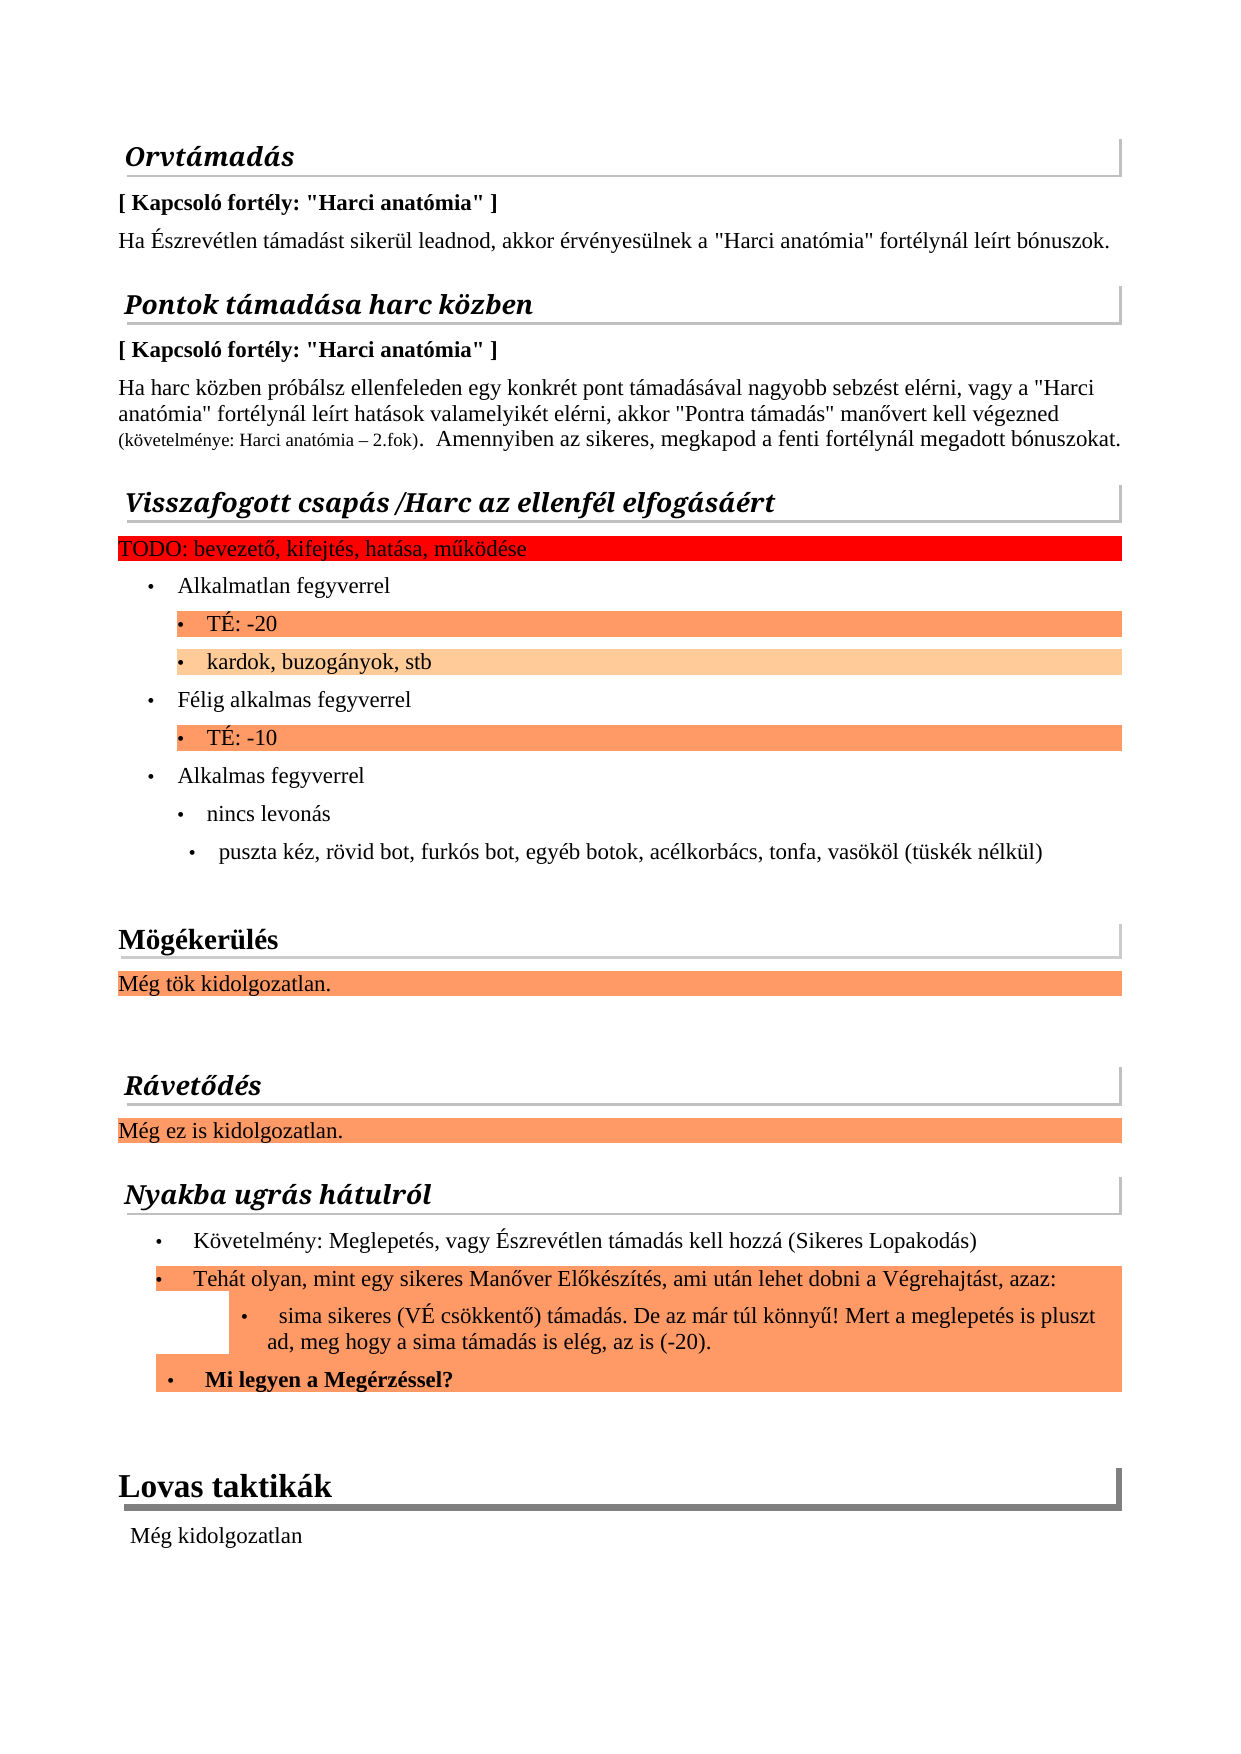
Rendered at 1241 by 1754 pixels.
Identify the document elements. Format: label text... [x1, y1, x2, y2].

list TÉ: -20 [177, 611, 1122, 637]
subtitle Nyakba ugrás hátulról [124, 1177, 1119, 1212]
text Ha Észrevétlen támadást sikerül leadnod, akkor érvényesülnek a "Harci anatómia" fortélynál leírt bónuszok. [118, 228, 1122, 253]
list Követelmény: Meglepetés, vagy Észrevétlen támadás kell hozzá (Sikeres Lopakodás) [156, 1228, 1122, 1253]
text Még kidolgozatlan [118, 1523, 1122, 1548]
text Ha harc közben próbálsz ellenfeleden egy konkrét pont támadásával nagyobb sebzést elérni, vagy a "Harci anatómia" fortélynál leírt hatások valamelyikét elérni, akkor "Pontra támadás" manővert kell végezned (követelménye: Harci anatómia – 2.fok). Amennyiben az sikeres, megkapod a fenti fortélynál megadott bónuszokat. [118, 375, 1122, 451]
list Mi legyen a Megérzéssel? [156, 1367, 1122, 1392]
text TODO: bevezető, kifejtés, hatása, működése [118, 536, 1122, 561]
text Még tök kidolgozatlan. [118, 971, 1122, 996]
list nincs levonás [177, 801, 1122, 826]
text Még ez is kidolgozatlan. [118, 1118, 1122, 1143]
list kardok, buzogányok, stb [177, 649, 1122, 675]
subtitle Lovas taktikák [118, 1468, 1116, 1504]
subtitle Pontok támadása harc közben [124, 286, 1119, 322]
list sima sikeres (VÉ csökkentő) támadás. De az már túl könnyű! Mert a meglepetés is pluszt ad, meg hogy a sima támadás is elég, az is (-20). [229, 1303, 1122, 1354]
list Félig alkalmas fegyverrel [148, 687, 1122, 713]
list Alkalmatlan fegyverrel [148, 573, 1122, 599]
subtitle Visszafogott csapás /Harc az ellenfél elfogásáért [124, 484, 1119, 520]
list puszta kéz, rövid bot, furkós bot, egyéb botok, acélkorbács, tonfa, vasököl (tüskék nélkül) [177, 839, 1122, 864]
list Tehát olyan, mint egy sikeres Manőver Előkészítés, ami után lehet dobni a Végrehajtást, azaz: [156, 1266, 1122, 1291]
subtitle Mögékerülés [118, 924, 1119, 956]
text [ Kapcsoló fortély: "Harci anatómia" ] [118, 190, 1122, 215]
subtitle Rávetődés [124, 1067, 1119, 1103]
list TÉ: -10 [177, 725, 1122, 751]
list Alkalmas fegyverrel [148, 763, 1122, 788]
text [ Kapcsoló fortély: "Harci anatómia" ] [118, 337, 1122, 363]
subtitle Orvtámadás [124, 139, 1119, 174]
